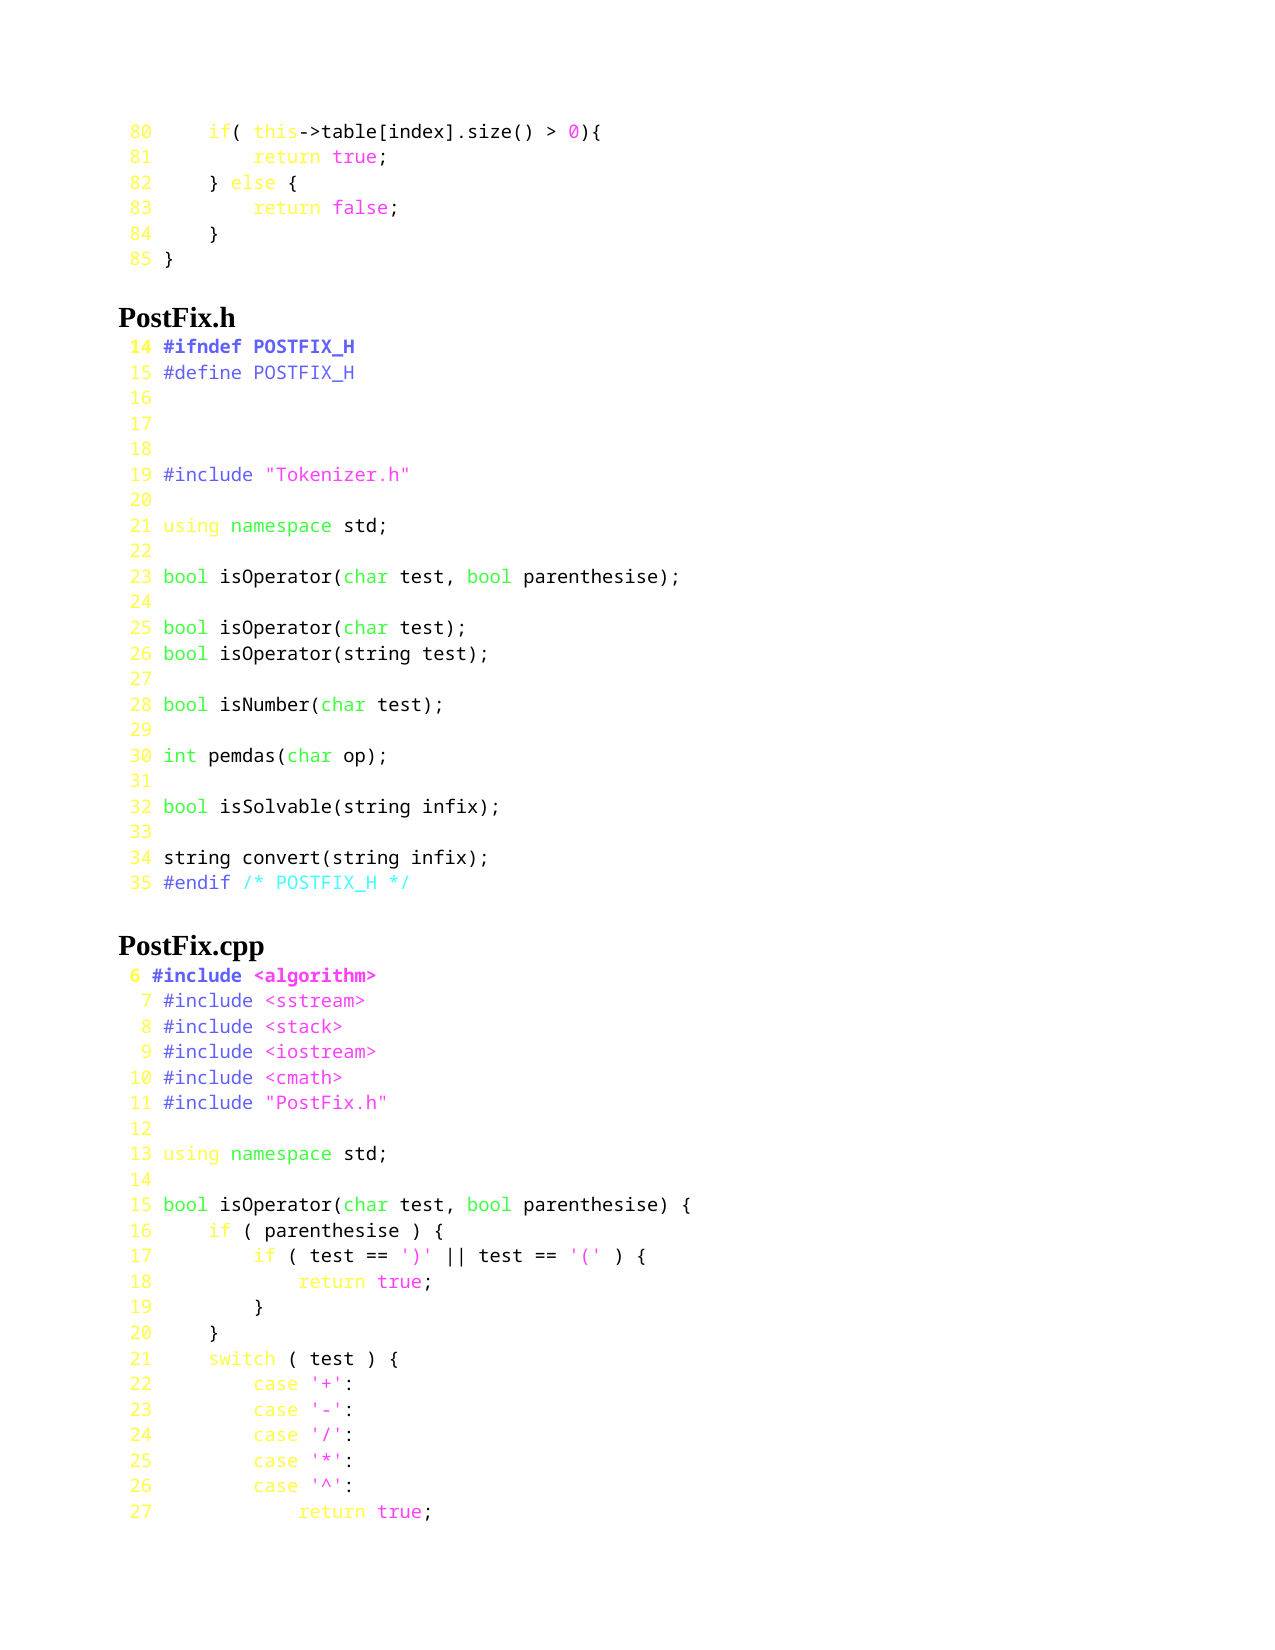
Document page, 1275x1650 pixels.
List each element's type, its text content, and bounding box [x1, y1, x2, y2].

text 81 return true; [118, 144, 1157, 169]
text 9 #include <iostream> [118, 1039, 1157, 1064]
text 8 #include <stack> [118, 1013, 1157, 1039]
text 22 case '+': [118, 1370, 1157, 1396]
text 26 bool isOperator(string test); [118, 640, 1157, 665]
text 20 } [118, 1319, 1157, 1345]
text 80 if( this->table[index].size() > 0){ [118, 118, 1157, 144]
text 24 [118, 589, 1157, 614]
text 19 #include "Tokenizer.h" [118, 461, 1157, 487]
text 26 case '^': [118, 1472, 1157, 1498]
text 11 #include "PostFix.h" [118, 1090, 1157, 1115]
text 6 #include <algorithm> [118, 962, 1157, 988]
text 85 } [118, 246, 1157, 271]
text 27 [118, 665, 1157, 691]
text 22 [118, 538, 1157, 563]
text 15 #define POSTFIX_H [118, 359, 1157, 384]
text 18 [118, 436, 1157, 461]
text 15 bool isOperator(char test, bool parenthesise) { [118, 1192, 1157, 1217]
text PostFix.h [118, 300, 1157, 333]
text 29 [118, 716, 1157, 742]
text 17 if ( test == ')' || test == '(' ) { [118, 1243, 1157, 1268]
text 28 bool isNumber(char test); [118, 691, 1157, 716]
text 14 [118, 1166, 1157, 1192]
text 83 return false; [118, 195, 1157, 220]
text PostFix.cpp [118, 928, 1157, 962]
text 34 string convert(string infix); [118, 844, 1157, 869]
text 27 return true; [118, 1498, 1157, 1523]
text 30 int pemdas(char op); [118, 742, 1157, 767]
text 82 } else { [118, 169, 1157, 195]
text 14 #ifndef POSTFIX_H [118, 333, 1157, 359]
text 17 [118, 410, 1157, 436]
text 21 switch ( test ) { [118, 1345, 1157, 1370]
text 32 bool isSolvable(string infix); [118, 793, 1157, 818]
text 13 using namespace std; [118, 1141, 1157, 1166]
text 18 return true; [118, 1268, 1157, 1294]
text 20 [118, 487, 1157, 512]
text 24 case '/': [118, 1421, 1157, 1447]
text 7 #include <sstream> [118, 988, 1157, 1013]
text 25 bool isOperator(char test); [118, 614, 1157, 640]
text 19 } [118, 1294, 1157, 1319]
text 25 case '*': [118, 1447, 1157, 1472]
text 33 [118, 818, 1157, 844]
text 16 if ( parenthesise ) { [118, 1217, 1157, 1243]
text 21 using namespace std; [118, 512, 1157, 538]
text 10 #include <cmath> [118, 1064, 1157, 1090]
text 31 [118, 767, 1157, 793]
text 16 [118, 384, 1157, 410]
text 23 bool isOperator(char test, bool parenthesise); [118, 563, 1157, 589]
text 12 [118, 1115, 1157, 1141]
text 23 case '-': [118, 1396, 1157, 1421]
text 35 #endif /* POSTFIX_H */ [118, 869, 1157, 895]
text 84 } [118, 220, 1157, 246]
